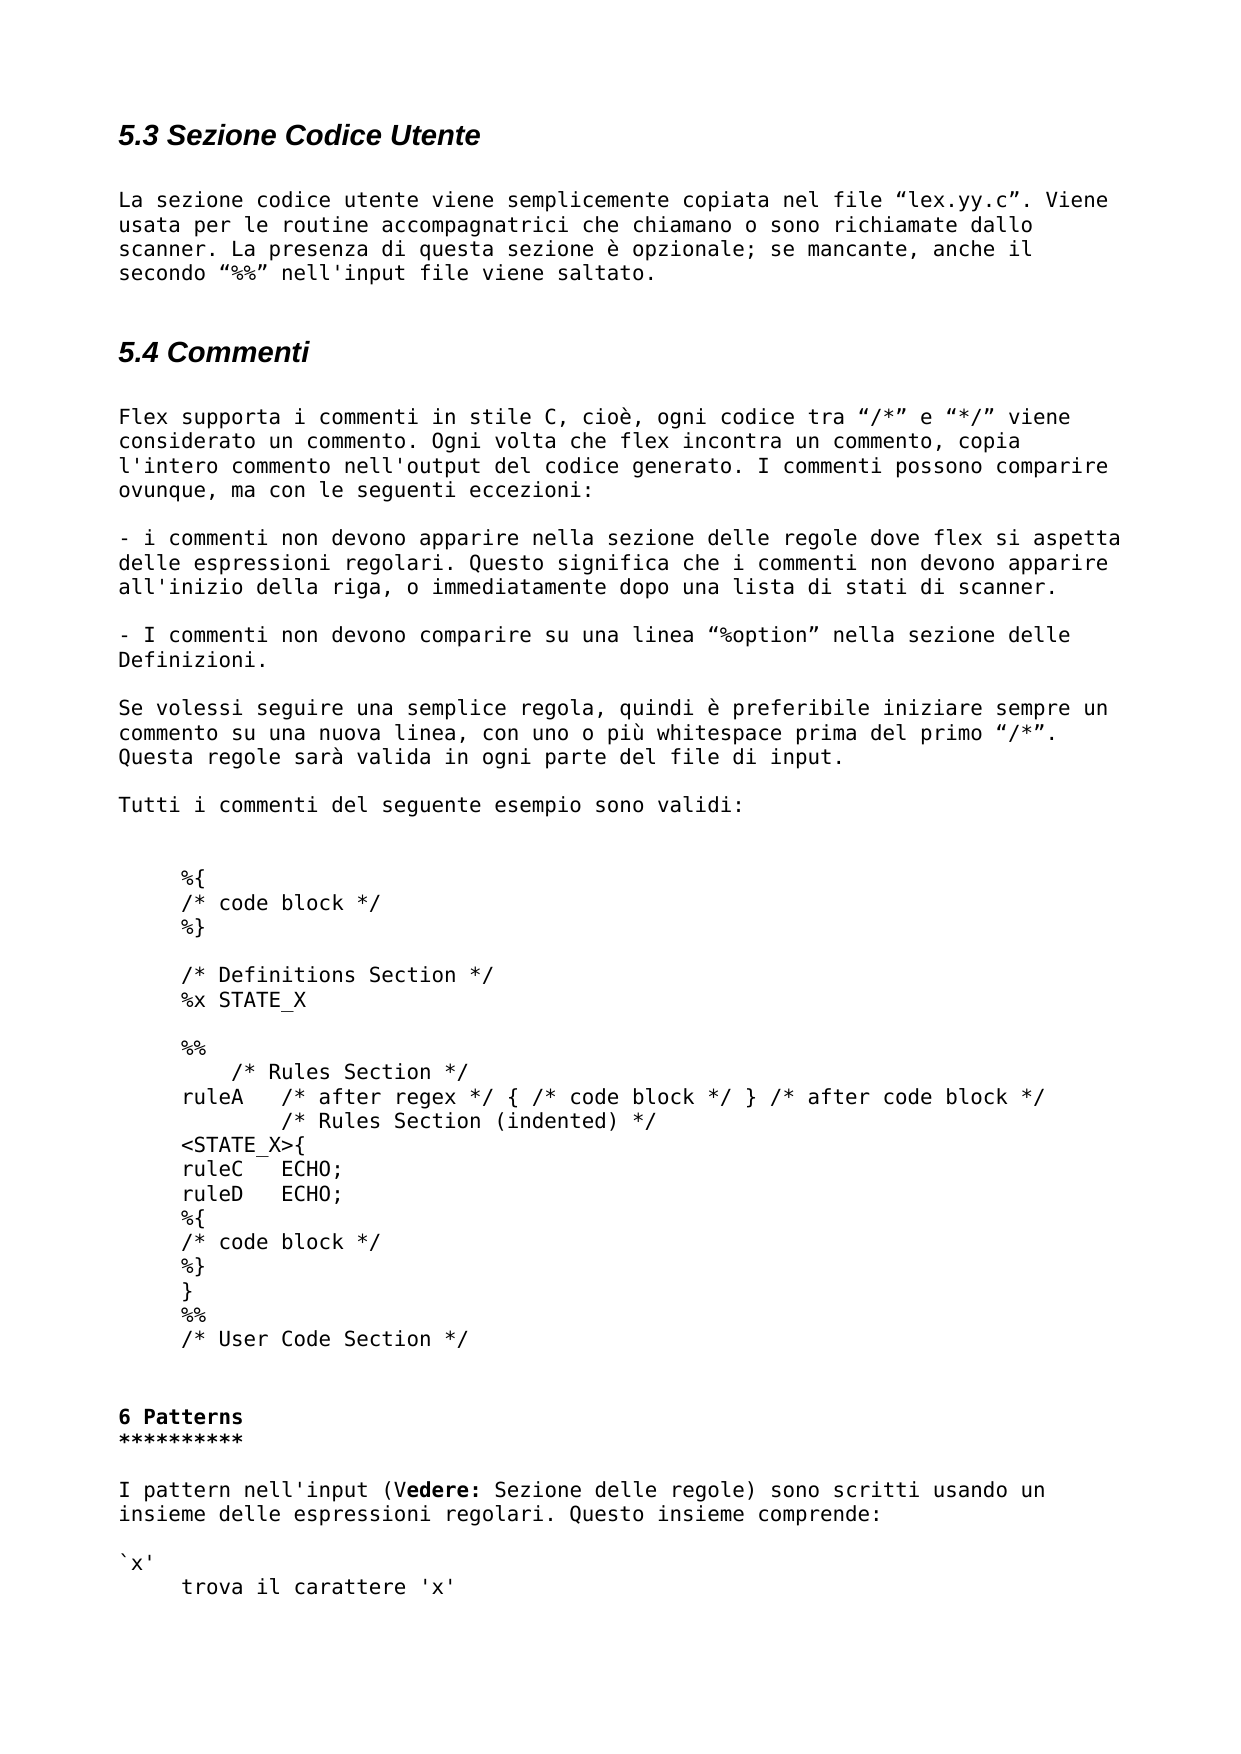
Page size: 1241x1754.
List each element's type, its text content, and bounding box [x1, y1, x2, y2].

text ********** [118, 1430, 1122, 1454]
text - i commenti non devono apparire nella sezione delle regole dove flex si aspetta delle espressioni regolari. Questo significa che i commenti non devono apparire all'inizio della riga, o immediatamente dopo una lista di stati di scanner. [118, 526, 1122, 599]
text Flex supporta i commenti in stile C, cioè, ogni codice tra “/*” e “*/” viene considerato un commento. Ogni volta che flex incontra un commento, copia l'intero commento nell'output del codice generato. I commenti possono comparire ovunque, ma con le seguenti eccezioni: [118, 405, 1122, 502]
subtitle 5.3 Sezione Codice Utente [118, 118, 1122, 152]
text /* Rules Section */ [118, 1060, 1122, 1085]
text - I commenti non devono comparire su una linea “%option” nella sezione delle Definizioni. [118, 623, 1122, 672]
text /* code block */ [118, 1230, 1122, 1254]
text %} [118, 1254, 1122, 1279]
text ruleC ECHO; [118, 1157, 1122, 1182]
text trova il carattere 'x' [118, 1575, 1122, 1599]
text Tutti i commenti del seguente esempio sono validi: [118, 793, 1122, 818]
text /* User Code Section */ [118, 1327, 1122, 1352]
text 6 Patterns [118, 1405, 1122, 1430]
text } [118, 1279, 1122, 1303]
text /* code block */ [118, 891, 1122, 915]
text Se volessi seguire una semplice regola, quindi è preferibile iniziare sempre un commento su una nuova linea, con uno o più whitespace prima del primo “/*”. Questa regole sarà valida in ogni parte del file di input. [118, 696, 1122, 769]
text `x' [118, 1551, 1122, 1575]
text %{ [118, 866, 1122, 891]
text ruleD ECHO; [118, 1182, 1122, 1206]
text %x STATE_X [118, 988, 1122, 1012]
text ruleA /* after regex */ { /* code block */ } /* after code block */ [118, 1085, 1122, 1109]
text %% [118, 1303, 1122, 1327]
text /* Definitions Section */ [118, 963, 1122, 988]
text /* Rules Section (indented) */ [118, 1109, 1122, 1133]
text %% [118, 1036, 1122, 1060]
text %} [118, 915, 1122, 939]
text %{ [118, 1206, 1122, 1230]
text La sezione codice utente viene semplicemente copiata nel file “lex.yy.c”. Viene usata per le routine accompagnatrici che chiamano o sono richiamate dallo scanner. La presenza di questa sezione è opzionale; se mancante, anche il secondo “%%” nell'input file viene saltato. [118, 188, 1122, 286]
text I pattern nell'input (Vedere: Sezione delle regole) sono scritti usando un insieme delle espressioni regolari. Questo insieme comprende: [118, 1478, 1122, 1527]
text <STATE_X>{ [118, 1133, 1122, 1157]
subtitle 5.4 Commenti [118, 335, 1122, 368]
